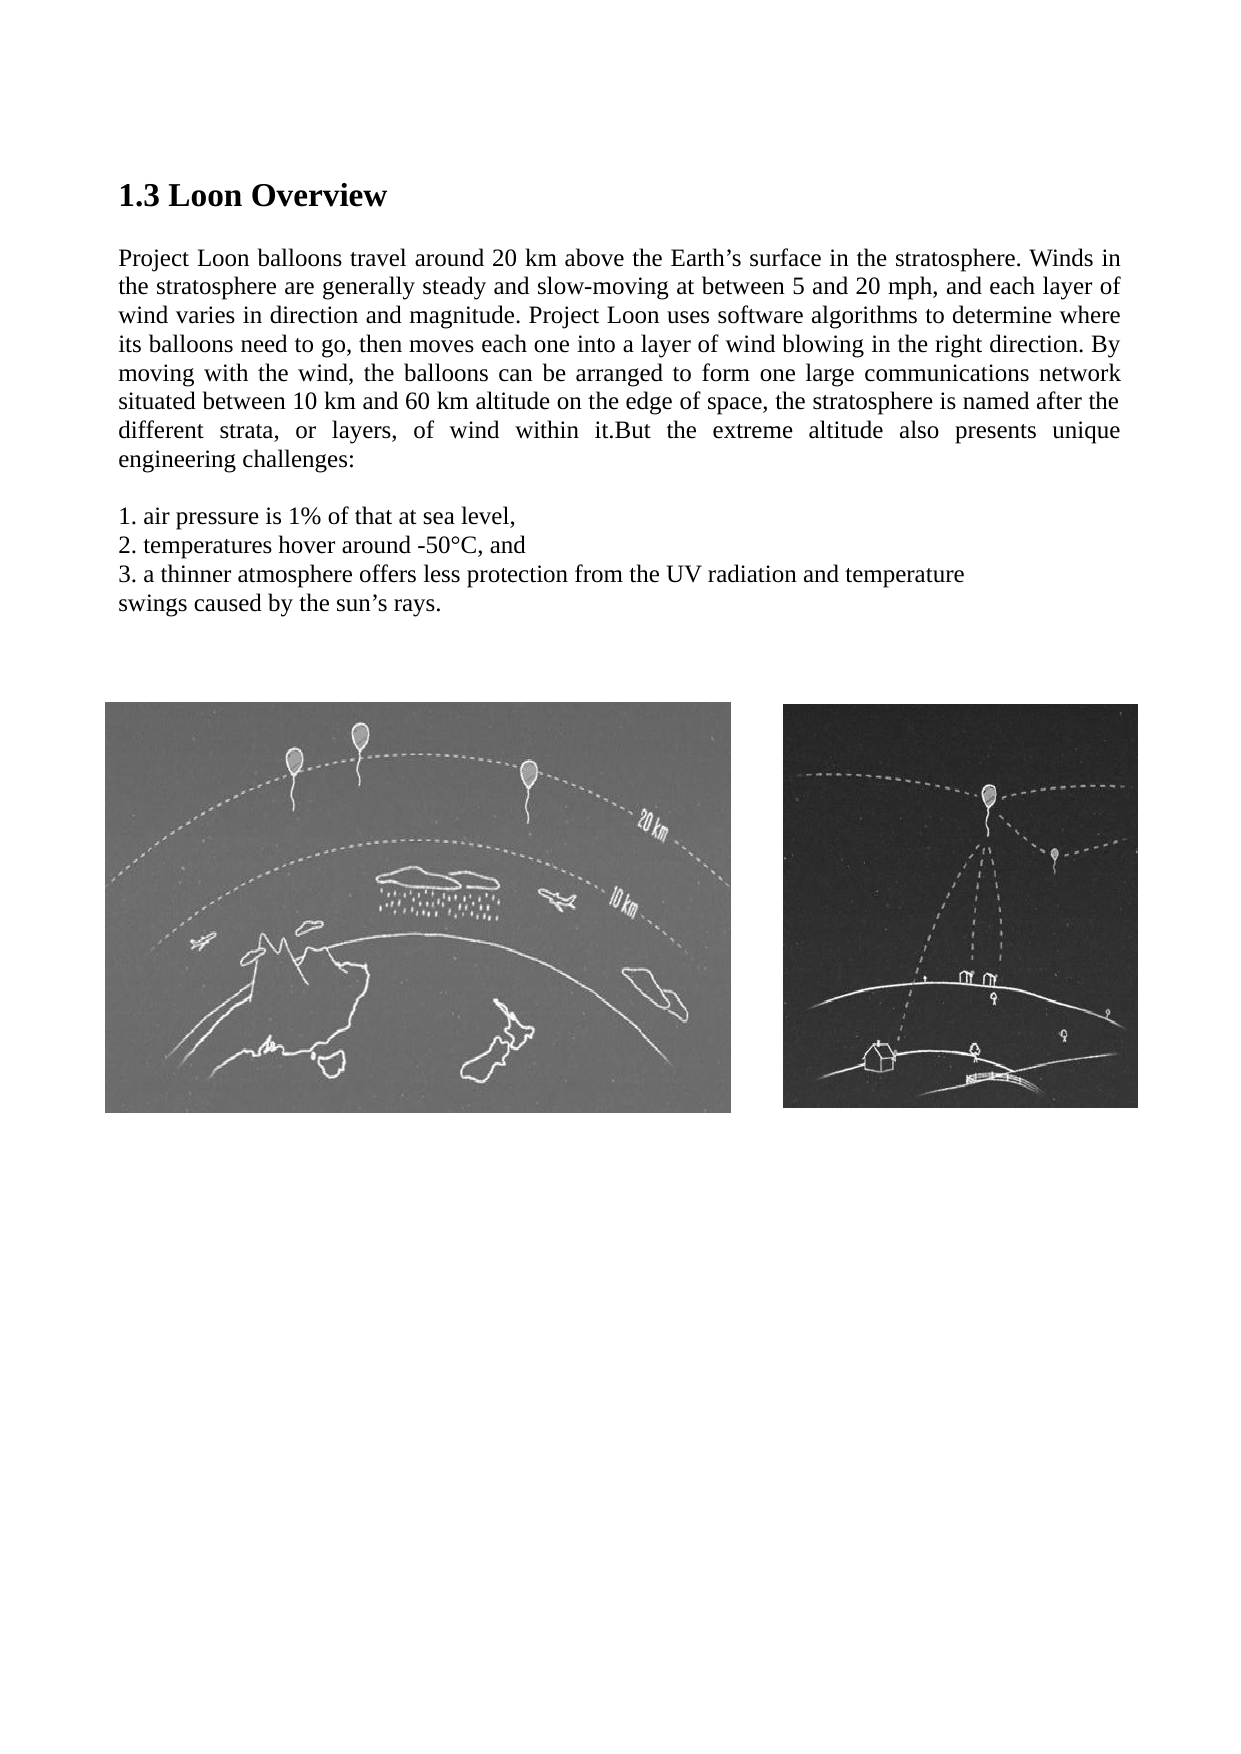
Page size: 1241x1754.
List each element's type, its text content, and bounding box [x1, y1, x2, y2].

text swings caused by the sun’s rays. [118, 588, 1122, 616]
text 1. air pressure is 1% of that at sea level, [118, 501, 1122, 530]
text 3. a thinner atmosphere offers less protection from the UV radiation and temperature [118, 559, 1122, 588]
text 1.3 Loon Overview [118, 176, 1122, 214]
text 2. temperatures hover around -50°C, and [118, 530, 1122, 559]
text Project Loon balloons travel around 20 km above the Earth’s surface in the stratosphere. Winds in the stratosphere are generally steady and slow-moving at between 5 and 20 mph, and each layer of wind varies in direction and magnitude. Project Loon uses software algorithms to determine where its balloons need to go, then moves each one into a layer of wind blowing in the right direction. By moving with the wind, the balloons can be arranged to form one large communications network situated between 10 km and 60 km altitude on the edge of space, the stratosphere is named after the different strata, or layers, of wind within it.But the extreme altitude also presents unique engineering challenges: [118, 243, 1122, 473]
picture [783, 704, 1138, 1108]
picture [105, 702, 731, 1113]
